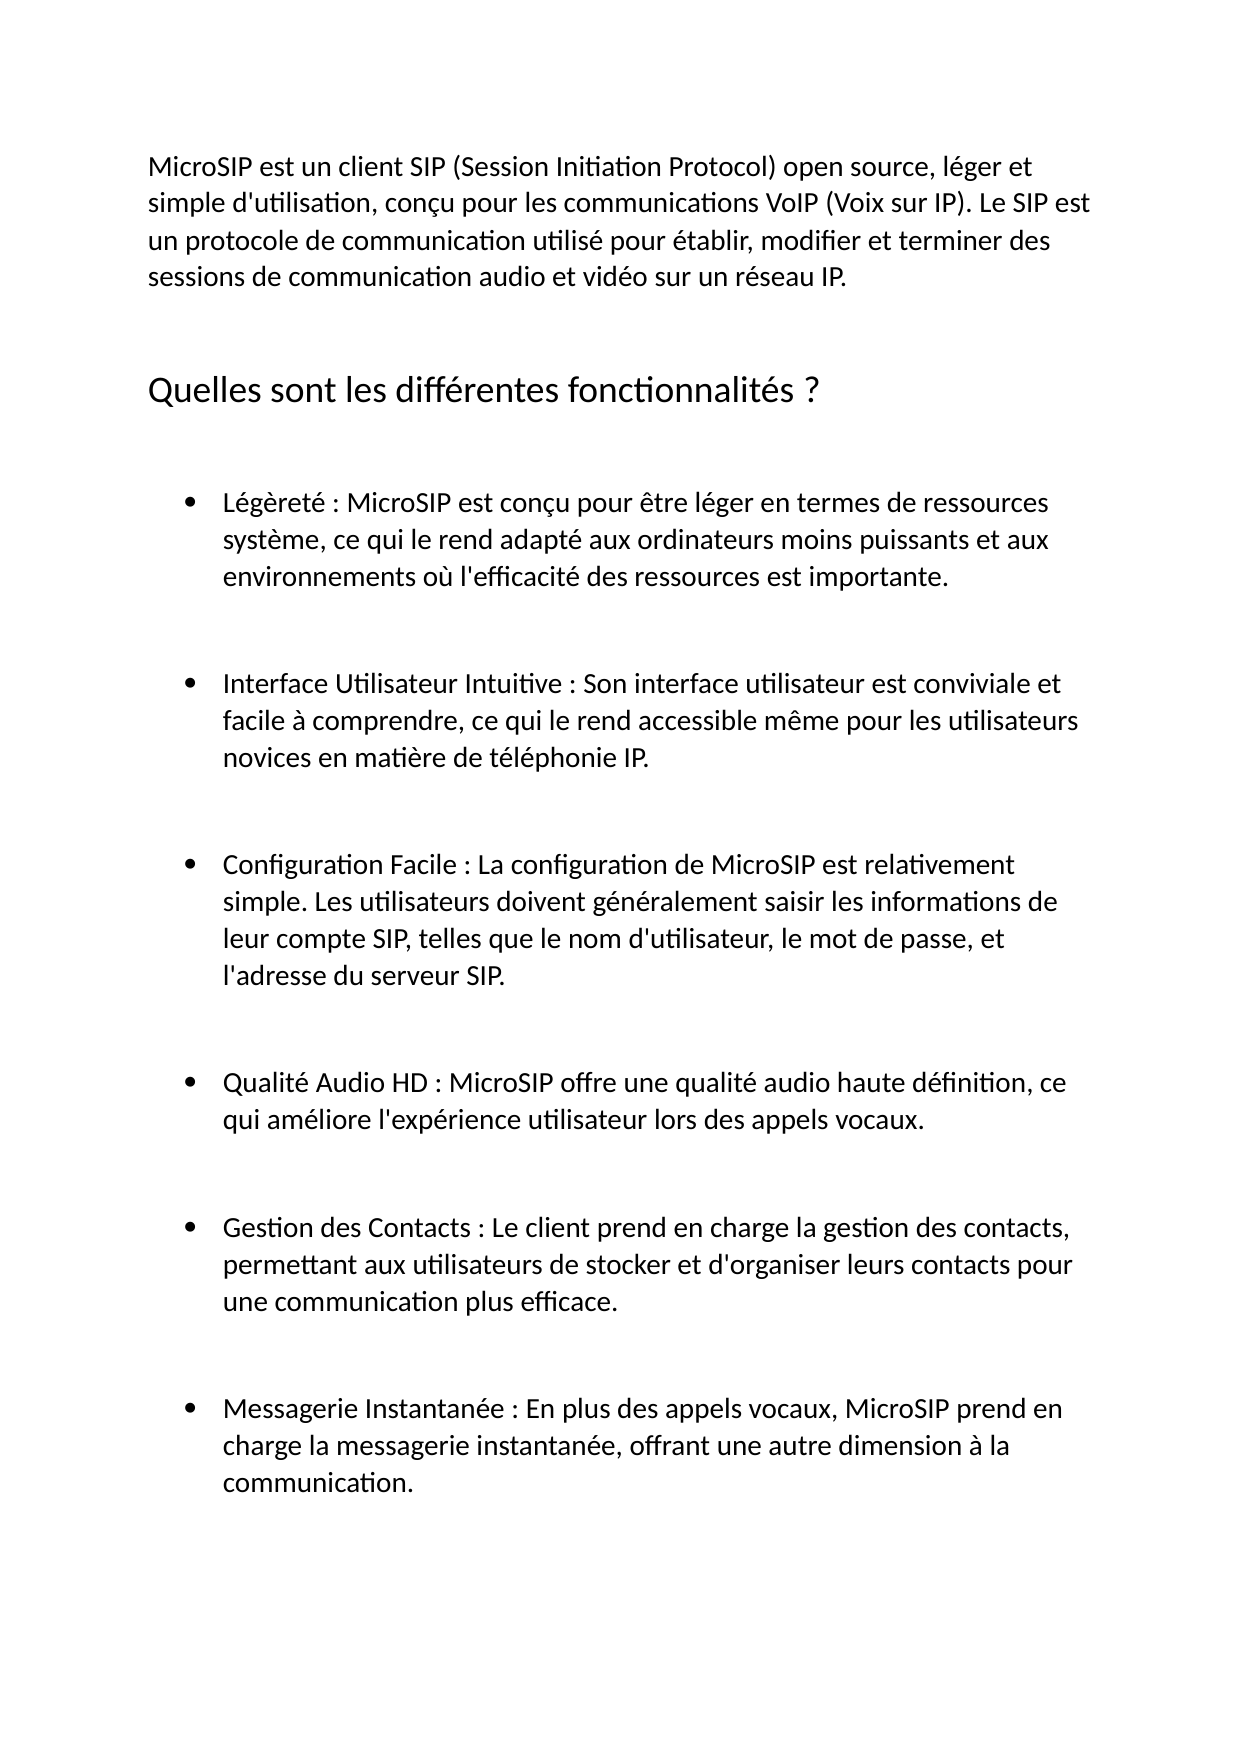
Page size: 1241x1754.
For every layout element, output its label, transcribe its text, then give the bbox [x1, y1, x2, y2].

list Qualité Audio HD : MicroSIP offre une qualité audio haute définition, ce qui améliore l'expérience utilisateur lors des appels vocaux. [185, 1064, 1093, 1137]
list Interface Utilisateur Intuitive : Son interface utilisateur est conviviale et facile à comprendre, ce qui le rend accessible même pour les utilisateurs novices en matière de téléphonie IP. [185, 665, 1093, 774]
text MicroSIP est un client SIP (Session Initiation Protocol) open source, léger et simple d'utilisation, conçu pour les communications VoIP (Voix sur IP). Le SIP est un protocole de communication utilisé pour établir, modifier et terminer des sessions de communication audio et vidéo sur un réseau IP. [148, 148, 1093, 294]
list Configuration Facile : La configuration de MicroSIP est relativement simple. Les utilisateurs doivent généralement saisir les informations de leur compte SIP, telles que le nom d'utilisateur, le mot de passe, et l'adresse du serveur SIP. [185, 846, 1093, 993]
list Messagerie Instantanée : En plus des appels vocaux, MicroSIP prend en charge la messagerie instantanée, offrant une autre dimension à la communication. [185, 1390, 1093, 1499]
text Quelles sont les différentes fonctionnalités ? [148, 366, 1093, 412]
list Gestion des Contacts : Le client prend en charge la gestion des contacts, permettant aux utilisateurs de stocker et d'organiser leurs contacts pour une communication plus efficace. [185, 1209, 1093, 1318]
list Légèreté : MicroSIP est conçu pour être léger en termes de ressources système, ce qui le rend adapté aux ordinateurs moins puissants et aux environnements où l'efficacité des ressources est importante. [185, 484, 1093, 593]
